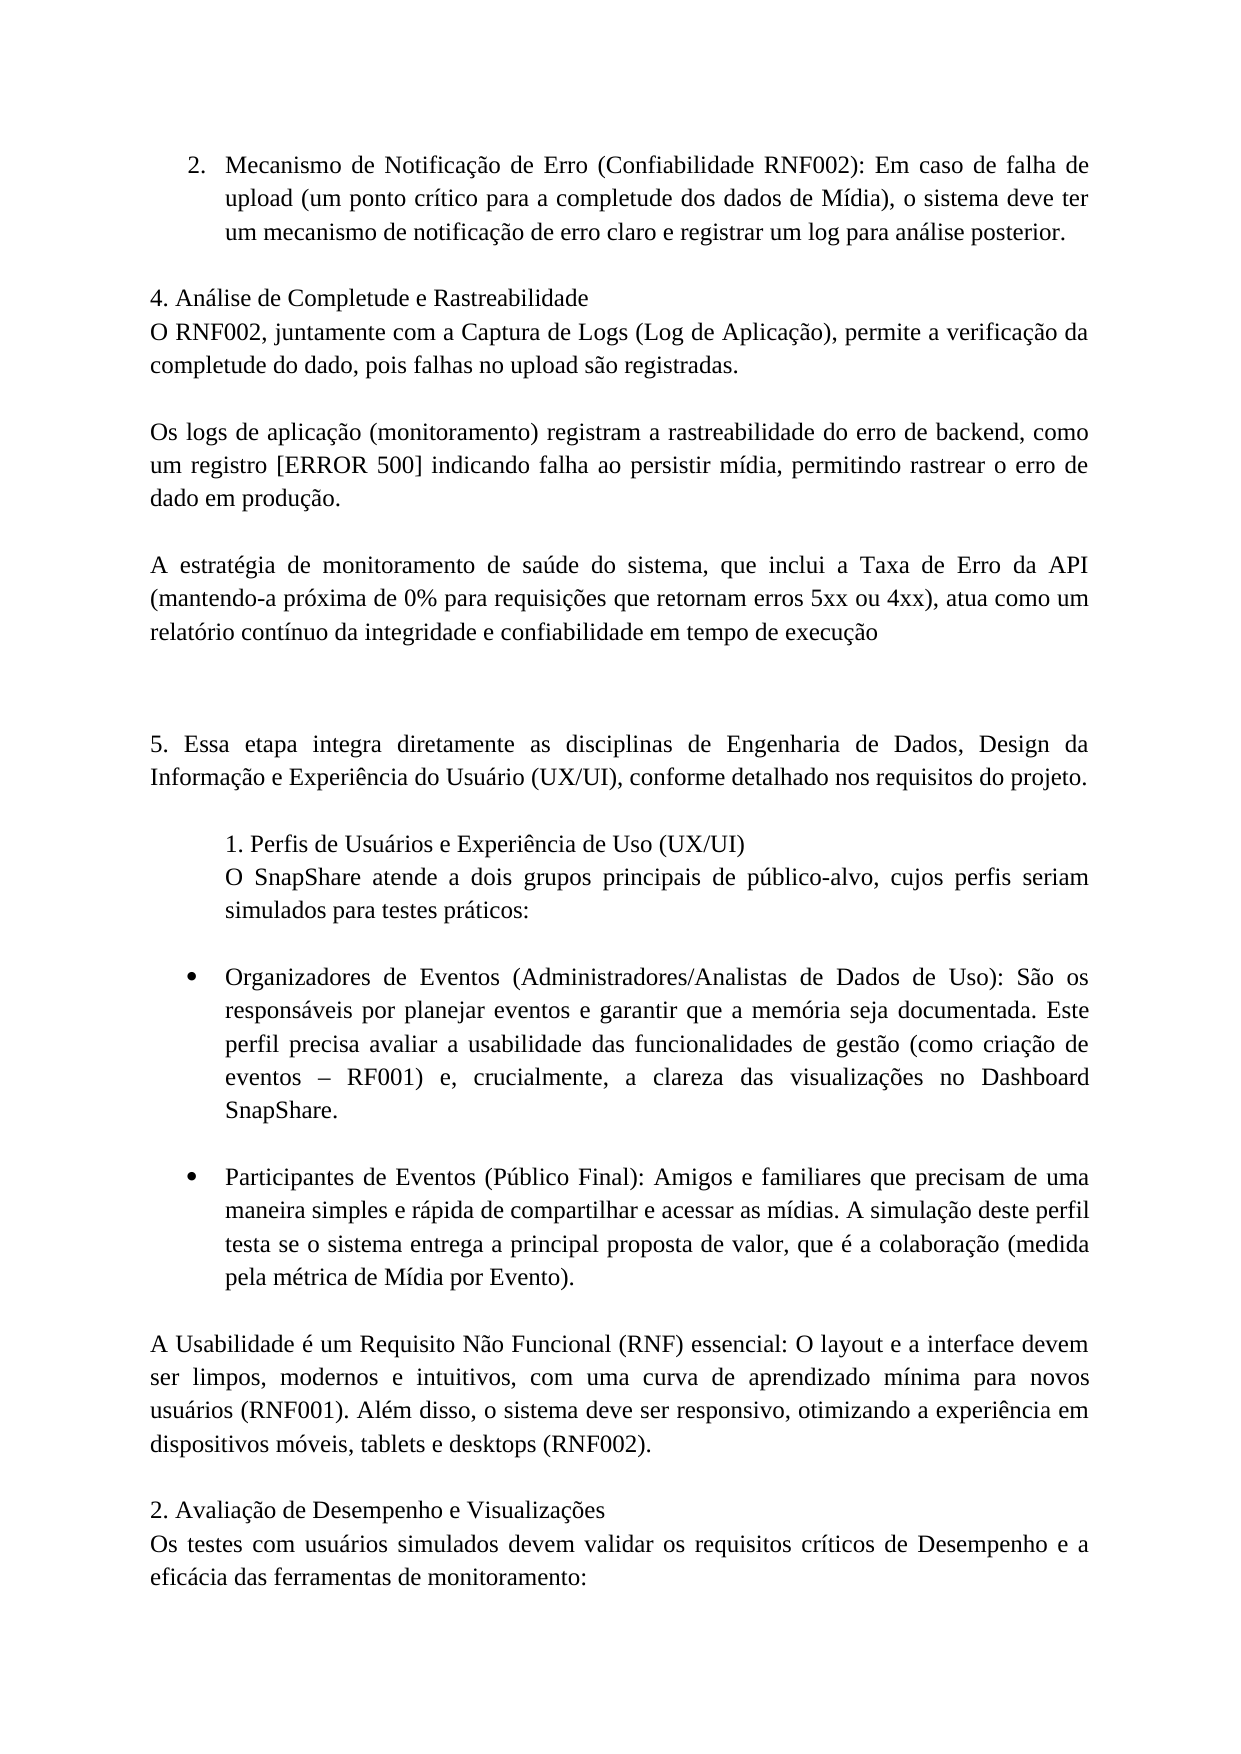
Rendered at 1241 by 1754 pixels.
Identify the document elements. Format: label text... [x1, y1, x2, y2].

text O SnapShare atende a dois grupos principais de público-alvo, cujos perfis seriam simulados para testes práticos: [225, 862, 1090, 924]
text 1. Perfis de Usuários e Experiência de Uso (UX/UI) [225, 829, 1090, 858]
text 5. Essa etapa integra diretamente as disciplinas de Engenharia de Dados, Design da Informação e Experiência do Usuário (UX/UI), conforme detalhado nos requisitos do projeto. [150, 729, 1090, 791]
text 2. Avaliação de Desempenho e Visualizações [150, 1496, 1090, 1524]
list Organizadores de Eventos (Administradores/Analistas de Dados de Uso): São os responsáveis por planejar eventos e garantir que a memória seja documentada. Este perfil precisa avaliar a usabilidade das funcionalidades de gestão (como criação de eventos – RF001) e, crucialmente, a clareza das visualizações no Dashboard SnapShare. [187, 962, 1090, 1124]
list Mecanismo de Notificação de Erro (Confiabilidade RNF002): Em caso de falha de upload (um ponto crítico para a completude dos dados de Mídia), o sistema deve ter um mecanismo de notificação de erro claro e registrar um log para análise posterior. [187, 150, 1090, 245]
text Os logs de aplicação (monitoramento) registram a rastreabilidade do erro de backend, como um registro [ERROR 500] indicando falha ao persistir mídia, permitindo rastrear o erro de dado em produção. [150, 417, 1090, 512]
text O RNF002, juntamente com a Captura de Logs (Log de Aplicação), permite a verificação da completude do dado, pois falhas no upload são registradas. [150, 317, 1090, 379]
text Os testes com usuários simulados devem validar os requisitos críticos de Desempenho e a eficácia das ferramentas de monitoramento: [150, 1529, 1090, 1591]
list Participantes de Eventos (Público Final): Amigos e familiares que precisam de uma maneira simples e rápida de compartilhar e acessar as mídias. A simulação deste perfil testa se o sistema entrega a principal proposta de valor, que é a colaboração (medida pela métrica de Mídia por Evento). [187, 1162, 1090, 1291]
text A estratégia de monitoramento de saúde do sistema, que inclui a Taxa de Erro da API (mantendo-a próxima de 0% para requisições que retornam erros 5xx ou 4xx), atua como um relatório contínuo da integridade e confiabilidade em tempo de execução [150, 550, 1090, 645]
text A Usabilidade é um Requisito Não Funcional (RNF) essencial: O layout e a interface devem ser limpos, modernos e intuitivos, com uma curva de aprendizado mínima para novos usuários (RNF001). Além disso, o sistema deve ser responsivo, otimizando a experiência em dispositivos móveis, tablets e desktops (RNF002). [150, 1329, 1090, 1458]
text 4. Análise de Completude e Rastreabilidade [150, 283, 1090, 312]
